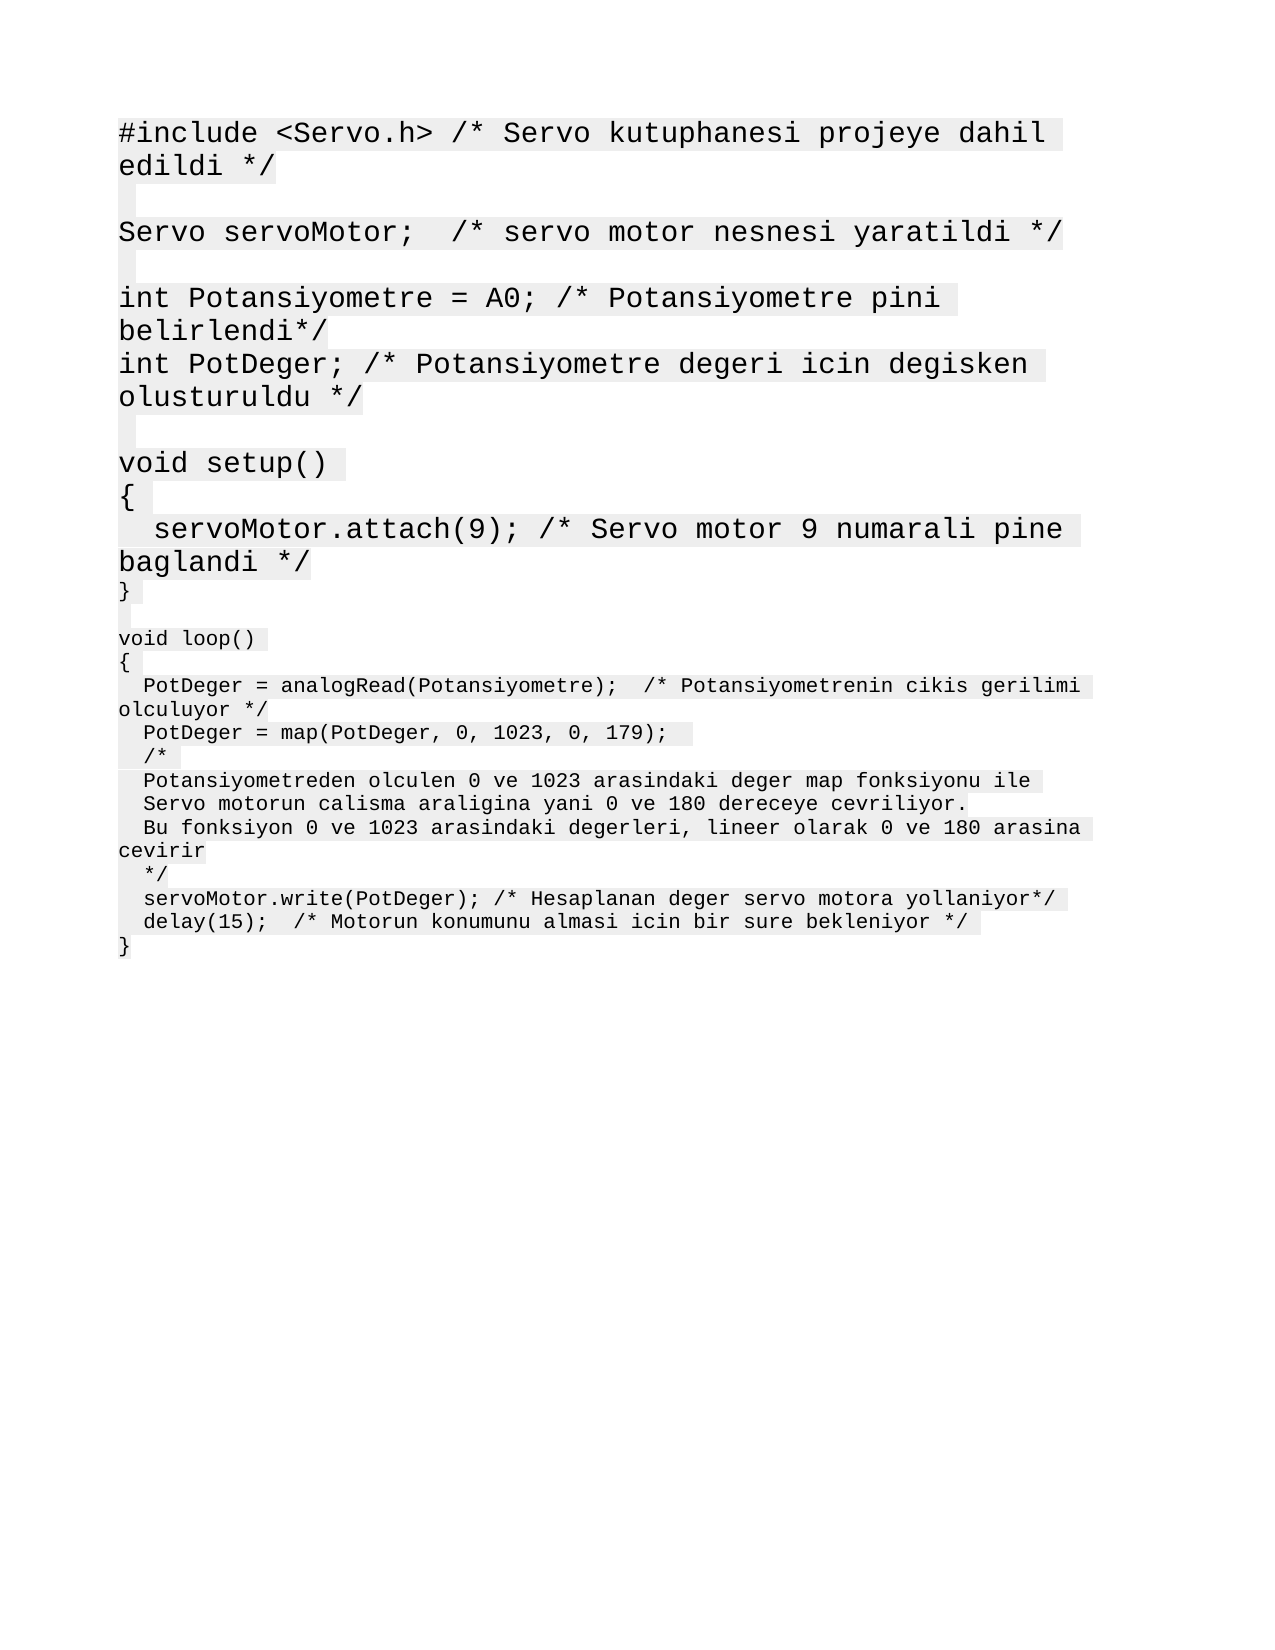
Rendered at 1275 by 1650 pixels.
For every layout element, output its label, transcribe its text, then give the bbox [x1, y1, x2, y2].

text Servo servoMotor; /* servo motor nesnesi yaratildi */ [118, 217, 1157, 250]
text /* [118, 746, 1157, 769]
text servoMotor.attach(9); /* Servo motor 9 numarali pine baglandi */ [118, 514, 1157, 580]
text void loop() [118, 628, 1157, 651]
text Potansiyometreden olculen 0 ve 1023 arasindaki deger map fonksiyonu ile [118, 769, 1157, 793]
text { [118, 481, 1157, 514]
text int Potansiyometre = A0; /* Potansiyometre pini belirlendi*/ [118, 283, 1157, 349]
text */ [118, 864, 1157, 888]
text void setup() [118, 448, 1157, 481]
text int PotDeger; /* Potansiyometre degeri icin degisken olusturuldu */ [118, 349, 1157, 415]
text Bu fonksiyon 0 ve 1023 arasindaki degerleri, lineer olarak 0 ve 180 arasina cevirir [118, 817, 1157, 864]
text Servo motorun calisma araligina yani 0 ve 180 dereceye cevriliyor. [118, 793, 1157, 817]
text delay(15); /* Motorun konumunu almasi icin bir sure bekleniyor */ [118, 911, 1157, 935]
text } [118, 935, 1157, 959]
text servoMotor.write(PotDeger); /* Hesaplanan deger servo motora yollaniyor*/ [118, 888, 1157, 911]
text PotDeger = analogRead(Potansiyometre); /* Potansiyometrenin cikis gerilimi olculuyor */ [118, 675, 1157, 722]
text } [118, 580, 1157, 604]
text { [118, 651, 1157, 675]
text PotDeger = map(PotDeger, 0, 1023, 0, 179); [118, 722, 1157, 746]
text #include <Servo.h> /* Servo kutuphanesi projeye dahil edildi */ [118, 118, 1157, 184]
